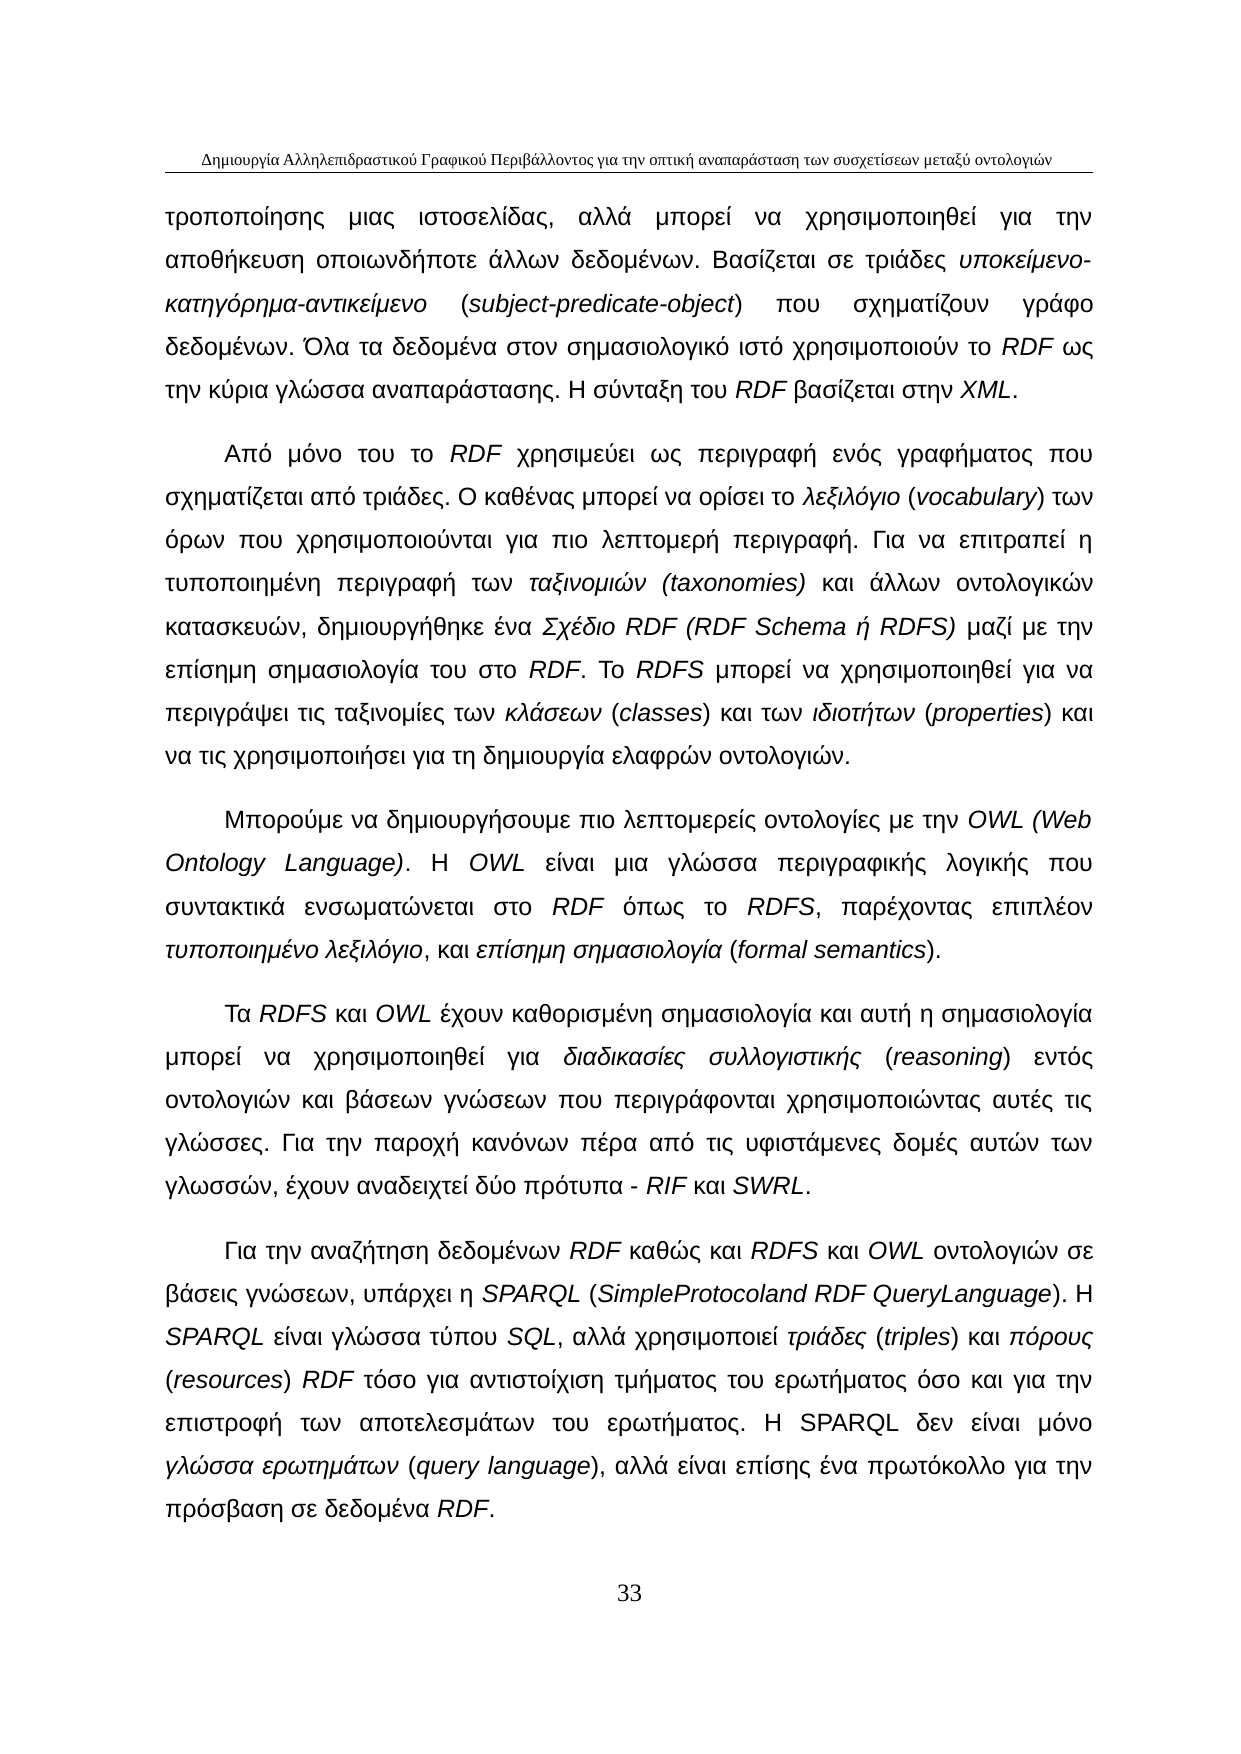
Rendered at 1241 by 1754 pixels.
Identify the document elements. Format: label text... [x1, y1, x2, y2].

text Μπορούμε να δημιουργήσουμε πιο λεπτομερείς οντολογίες με την OWL (Web Ontology Language). Η OWL είναι μια γλώσσα περιγραφικής λογικής που συντακτικά ενσωματώνεται στο RDF όπως το RDFS, παρέχοντας επιπλέον τυποποιημένο λεξιλόγιο, και επίσημη σημασιολογία (formal semantics). [165, 805, 1093, 963]
text Από μόνο του το RDF χρησιμεύει ως περιγραφή ενός γραφήματος που σχηματίζεται από τριάδες. Ο καθένας μπορεί να ορίσει το λεξιλόγιο (vocabulary) των όρων που χρησιμοποιούνται για πιο λεπτομερή περιγραφή. Για να επιτραπεί η τυποποιημένη περιγραφή των ταξινομιών (taxonomies) και άλλων οντολογικών κατασκευών, δημιουργήθηκε ένα Σχέδιο RDF (RDF Schema ή RDFS) μαζί με την επίσημη σημασιολογία του στο RDF. Το RDFS μπορεί να χρησιμοποιηθεί για να περιγράψει τις ταξινομίες των κλάσεων (classes) και των ιδιοτήτων (properties) και να τις χρησιμοποιήσει για τη δημιουργία ελαφρών οντολογιών. [165, 439, 1093, 770]
text Για την αναζήτηση δεδομένων RDF καθώς και RDFS και OWL οντολογιών σε βάσεις γνώσεων, υπάρχει η SPARQL (SimpleProtocoland RDF QueryLanguage). Η SPARQL είναι γλώσσα τύπου SQL, αλλά χρησιμοποιεί τριάδες (triples) και πόρους (resources) RDF τόσο για αντιστοίχιση τμήματος του ερωτήματος όσο και για την επιστροφή των αποτελεσμάτων του ερωτήματος. Η SPARQL δεν είναι μόνο γλώσσα ερωτημάτων (query language), αλλά είναι επίσης ένα πρωτόκολλο για την πρόσβαση σε δεδομένα RDF. [165, 1236, 1093, 1523]
text Τα RDFS και OWL έχουν καθορισμένη σημασιολογία και αυτή η σημασιολογία μπορεί να χρησιμοποιηθεί για διαδικασίες συλλογιστικής (reasoning) εντός οντολογιών και βάσεων γνώσεων που περιγράφονται χρησιμοποιώντας αυτές τις γλώσσες. Για την παροχή κανόνων πέρα από τις υφιστάμενες δομές αυτών των γλωσσών, έχουν αναδειχτεί δύο πρότυπα - RIF και SWRL. [165, 999, 1093, 1200]
text τροποποίησης μιας ιστοσελίδας, αλλά μπορεί να χρησιμοποιηθεί για την αποθήκευση οποιωνδήποτε άλλων δεδομένων. Βασίζεται σε τριάδες υποκείμενο-κατηγόρημα-αντικείμενο (subject-predicate-object) που σχηματίζουν γράφο δεδομένων. Όλα τα δεδομένα στον σημασιολογικό ιστό χρησιμοποιούν το RDF ως την κύρια γλώσσα αναπαράστασης. Η σύνταξη του RDF βασίζεται στην XML. [165, 202, 1093, 403]
